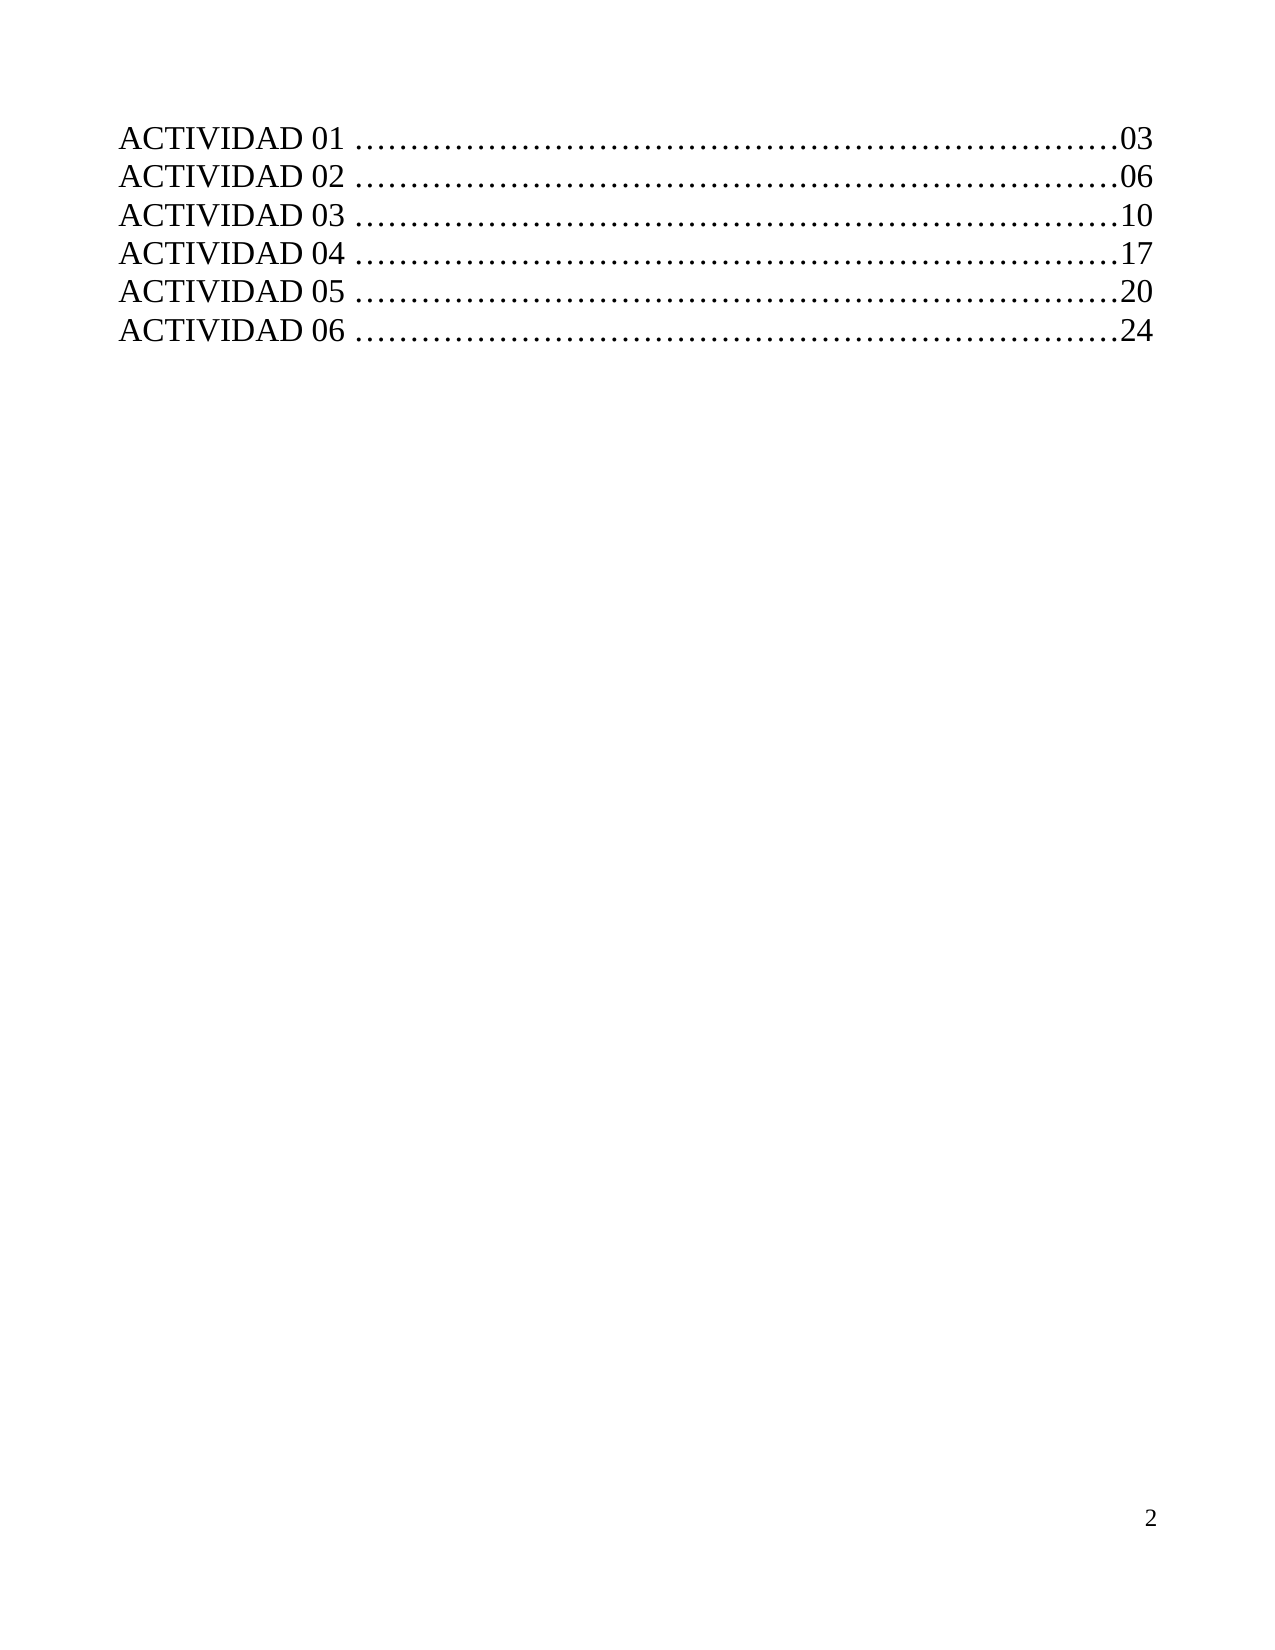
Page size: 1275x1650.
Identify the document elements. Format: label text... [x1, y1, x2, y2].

text ACTIVIDAD 04 ……………………………………………………………17 [118, 233, 1157, 271]
text ACTIVIDAD 01 ……………………………………………………………03 [118, 118, 1157, 156]
text ACTIVIDAD 05 ……………………………………………………………20 [118, 271, 1157, 310]
text ACTIVIDAD 06 ……………………………………………………………24 [118, 310, 1157, 348]
text ACTIVIDAD 03 ……………………………………………………………10 [118, 195, 1157, 233]
text ACTIVIDAD 02 ……………………………………………………………06 [118, 156, 1157, 195]
